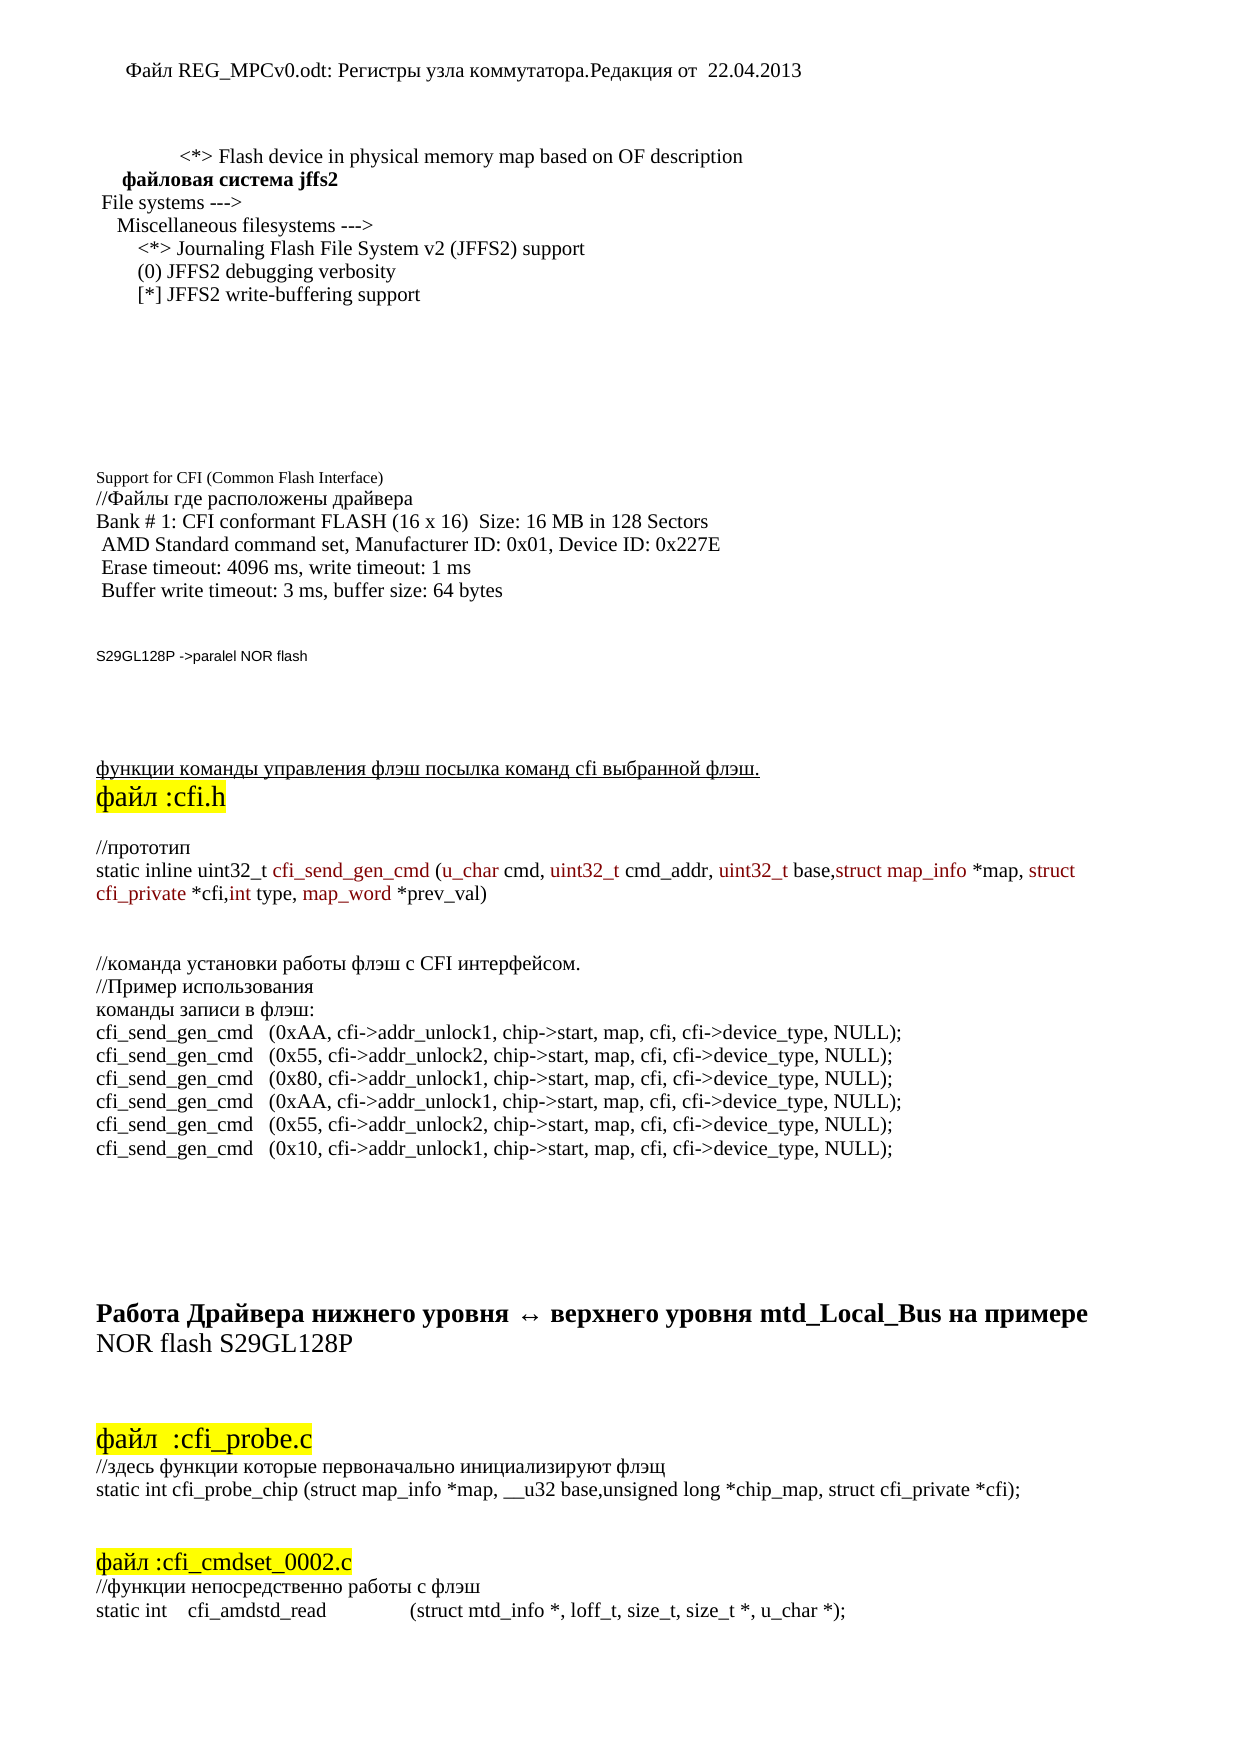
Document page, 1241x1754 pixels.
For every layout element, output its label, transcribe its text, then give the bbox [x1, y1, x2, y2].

text //функции непосредственно работы с флэш [96, 1575, 1167, 1598]
text <*> Flash device in physical memory map based on OF description [96, 144, 1167, 168]
text AMD Standard command set, Manufacturer ID: 0x01, Device ID: 0x227E [96, 533, 1167, 556]
text cfi_send_gen_cmd (0x55, cfi->addr_unlock2, chip->start, map, cfi, cfi->device_type, NULL); [96, 1044, 1167, 1067]
text <*> Journaling Flash File System v2 (JFFS2) support [96, 237, 1167, 260]
text функции команды управления флэш посылка команд cfi выбранной флэш. [96, 757, 1167, 780]
text файл :cfi.h [96, 780, 1167, 813]
text //прототип [96, 836, 1167, 859]
text Buffer write timeout: 3 ms, buffer size: 64 bytes [96, 579, 1167, 602]
text Miscellaneous filesystems ---> [96, 214, 1167, 237]
text static int cfi_amdstd_read (struct mtd_info *, loff_t, size_t, size_t *, u_char *); [96, 1598, 1167, 1622]
text Bank # 1: CFI conformant FLASH (16 x 16) Size: 16 MB in 128 Sectors [96, 510, 1167, 533]
text //Файлы где расположены драйвера [96, 487, 1167, 510]
text cfi_send_gen_cmd (0xAA, cfi->addr_unlock1, chip->start, map, cfi, cfi->device_type, NULL); [96, 1021, 1167, 1044]
text File systems ---> [96, 191, 1167, 214]
text static inline uint32_t cfi_send_gen_cmd (u_char cmd, uint32_t cmd_addr, uint32_t base,struct map_info *map, struct cfi_private *cfi,int type, map_word *prev_val) [96, 859, 1167, 905]
text NOR flash S29GL128P [96, 1328, 1167, 1358]
text S29GL128P ->paralel NOR flash [96, 648, 1167, 665]
text файл :cfi_cmdset_0002.c [96, 1548, 1167, 1575]
text cfi_send_gen_cmd (0x10, cfi->addr_unlock1, chip->start, map, cfi, cfi->device_type, NULL); [96, 1136, 1167, 1159]
text cfi_send_gen_cmd (0x55, cfi->addr_unlock2, chip->start, map, cfi, cfi->device_type, NULL); [96, 1113, 1167, 1136]
text cfi_send_gen_cmd (0xAA, cfi->addr_unlock1, chip->start, map, cfi, cfi->device_type, NULL); [96, 1090, 1167, 1113]
text команды записи в флэш: [96, 998, 1167, 1021]
text Erase timeout: 4096 ms, write timeout: 1 ms [96, 556, 1167, 579]
text Support for CFI (Common Flash Interface) [96, 468, 1167, 487]
text (0) JFFS2 debugging verbosity [96, 260, 1167, 283]
text cfi_send_gen_cmd (0x80, cfi->addr_unlock1, chip->start, map, cfi, cfi->device_type, NULL); [96, 1067, 1167, 1090]
text Работа Драйвера нижнего уровня ↔ верхнего уровня mtd_Local_Bus на примере [96, 1298, 1167, 1328]
text //команда установки работы флэш с CFI интерфейсом. [96, 951, 1167, 974]
text //Пример использования [96, 974, 1167, 998]
text файловая система jffs2 [96, 168, 1167, 191]
text [*] JFFS2 write-buffering support [96, 283, 1167, 306]
text //здесь функции которые первоначально инициализируют флэщ [96, 1455, 1167, 1478]
text static int cfi_probe_chip (struct map_info *map, __u32 base,unsigned long *chip_map, struct cfi_private *cfi); [96, 1478, 1167, 1501]
text файл :cfi_probe.c [96, 1423, 1167, 1455]
